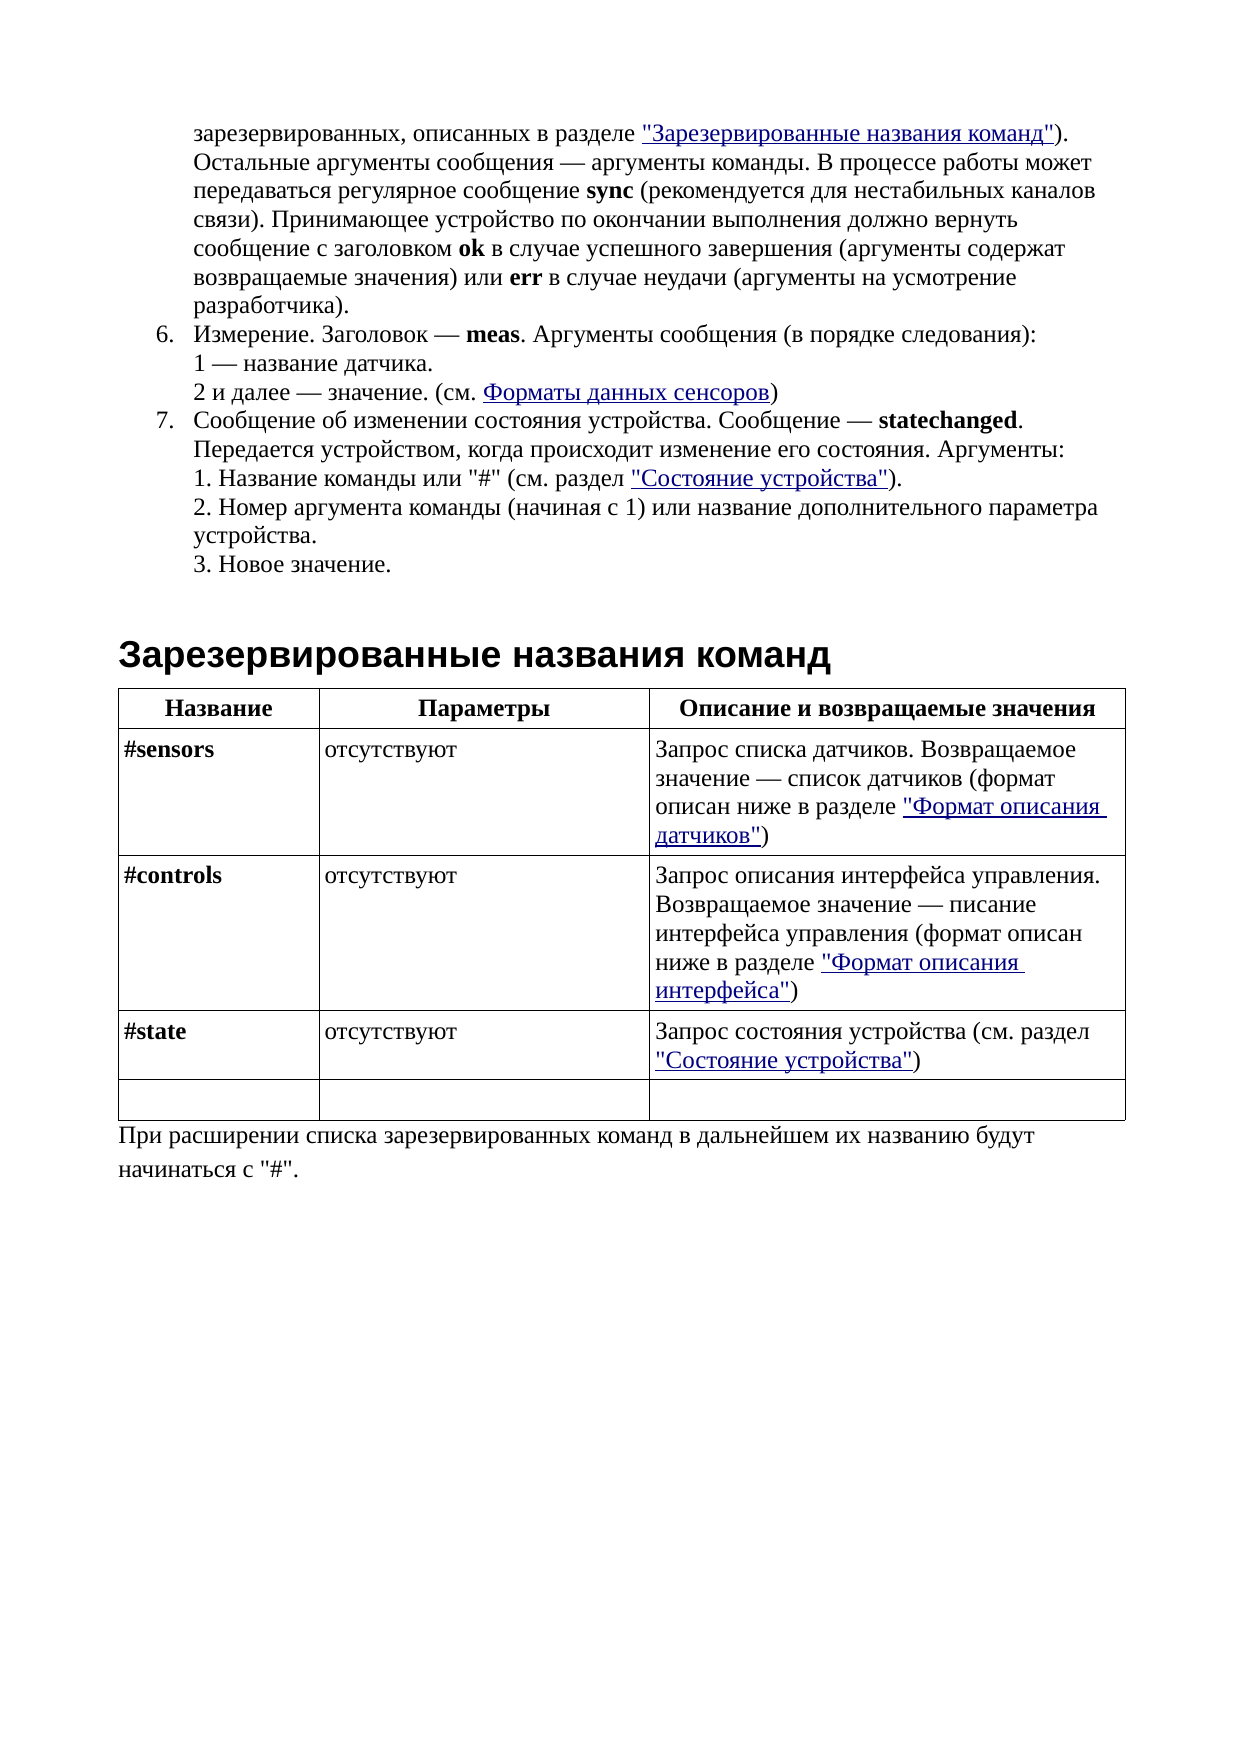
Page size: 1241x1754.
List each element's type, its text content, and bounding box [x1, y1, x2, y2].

table_cell Запрос состояния устройства (см. раздел "Состояние устройства") [650, 1011, 1125, 1079]
table_cell #sensors [119, 729, 319, 854]
table_cell [320, 1080, 649, 1119]
table_cell отсутствуют [320, 729, 649, 854]
table_cell #state [119, 1011, 319, 1079]
table_cell #controls [119, 856, 319, 1010]
text При расширении списка зарезервированных команд в дальнейшем их названию будут начинаться с "#". [118, 1121, 1122, 1183]
subtitle Зарезервированные названия команд [118, 632, 1122, 675]
table_cell отсутствуют [320, 856, 649, 1010]
list Измерение. Заголовок — meas. Аргументы сообщения (в порядке следования): 1 — название датчика. 2 и далее — значение. (см. Форматы данных сенсоров) [156, 319, 1122, 406]
list Сообщение об изменении состояния устройства. Сообщение — statechanged. Передается устройством, когда происходит изменение его состояния. Аргументы: 1. Название команды или "#" (см. раздел "Состояние устройства"). 2. Номер аргумента команды (начиная с 1) или название дополнительного параметра устройства. 3. Новое значение. [156, 406, 1122, 578]
table_cell [119, 1080, 319, 1119]
table_cell отсутствуют [320, 1011, 649, 1079]
list зарезервированных, описанных в разделе "Зарезервированные названия команд"). Остальные аргументы сообщения — аргументы команды. В процессе работы может передаваться регулярное сообщение sync (рекомендуется для нестабильных каналов связи). Принимающее устройство по окончании выполнения должно вернуть сообщение с заголовком ok в случае успешного завершения (аргументы содержат возвращаемые значения) или err в случае неудачи (аргументы на усмотрение разработчика). [156, 118, 1122, 319]
table_cell [650, 1080, 1125, 1119]
table_header Параметры [320, 689, 649, 728]
table_cell Запрос списка датчиков. Возвращаемое значение — список датчиков (формат описан ниже в разделе "Формат описания датчиков") [650, 729, 1125, 854]
table_header Название [119, 689, 319, 728]
table_header Описание и возвращаемые значения [650, 689, 1125, 728]
table_cell Запрос описания интерфейса управления. Возвращаемое значение — писание интерфейса управления (формат описан ниже в разделе "Формат описания интерфейса") [650, 856, 1125, 1010]
